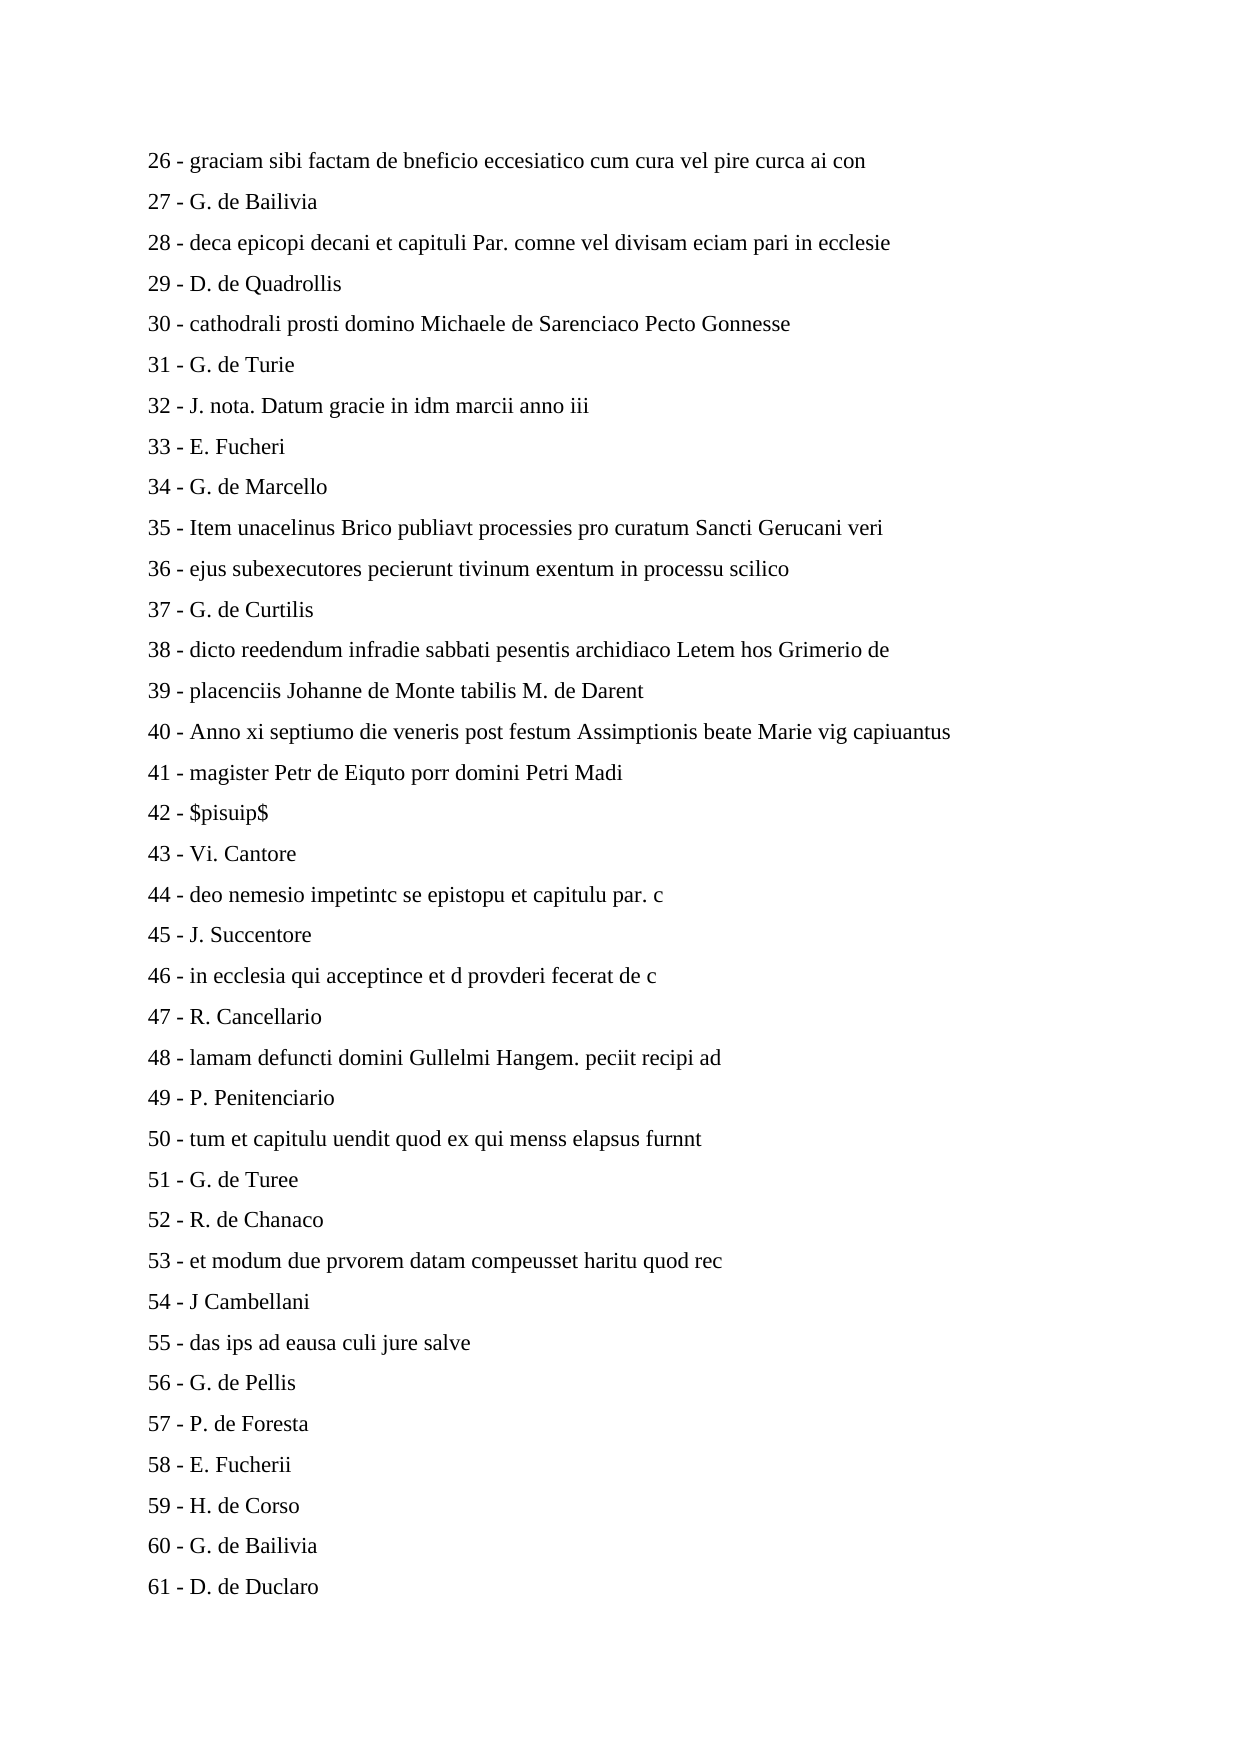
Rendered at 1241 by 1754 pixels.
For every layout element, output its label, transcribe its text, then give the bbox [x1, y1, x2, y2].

text 53 - et modum due prvorem datam compeusset haritu quod rec [148, 1247, 1093, 1274]
text 43 - Vi. Cantore [148, 840, 1093, 866]
text 30 - cathodrali prosti domino Michaele de Sarenciaco Pecto Gonnesse [148, 311, 1093, 337]
text 35 - Item unacelinus Brico publiavt processies pro curatum Sancti Gerucani veri [148, 514, 1093, 541]
text 36 - ejus subexecutores pecierunt tivinum exentum in processu scilico [148, 555, 1093, 581]
text 45 - J. Succentore [148, 921, 1093, 948]
text 58 - E. Fucherii [148, 1451, 1093, 1477]
text 52 - R. de Chanaco [148, 1207, 1093, 1233]
text 29 - D. de Quadrollis [148, 270, 1093, 296]
text 28 - deca epicopi decani et capituli Par. comne vel divisam eciam pari in ecclesie [148, 229, 1093, 255]
text 44 - deo nemesio impetintc se epistopu et capitulu par. c [148, 881, 1093, 907]
text 27 - G. de Bailivia [148, 188, 1093, 215]
text 57 - P. de Foresta [148, 1410, 1093, 1437]
text 39 - placenciis Johanne de Monte tabilis M. de Darent [148, 677, 1093, 703]
text 47 - R. Cancellario [148, 1003, 1093, 1029]
text 38 - dicto reedendum infradie sabbati pesentis archidiaco Letem hos Grimerio de [148, 636, 1093, 663]
text 37 - G. de Curtilis [148, 596, 1093, 622]
text 54 - J Cambellani [148, 1288, 1093, 1314]
text 40 - Anno xi septiumo die veneris post festum Assimptionis beate Marie vig capiuantus [148, 718, 1093, 744]
text 55 - das ips ad eausa culi jure salve [148, 1329, 1093, 1355]
text 61 - D. de Duclaro [148, 1573, 1093, 1599]
text 51 - G. de Turee [148, 1166, 1093, 1192]
text 48 - lamam defuncti domini Gullelmi Hangem. peciit recipi ad [148, 1044, 1093, 1070]
text 33 - E. Fucheri [148, 433, 1093, 459]
text 46 - in ecclesia qui acceptince et d provderi fecerat de c [148, 962, 1093, 988]
text 60 - G. de Bailivia [148, 1532, 1093, 1559]
text 32 - J. nota. Datum gracie in idm marcii anno iii [148, 392, 1093, 418]
text 42 - $pisuip$ [148, 799, 1093, 826]
text 49 - P. Penitenciario [148, 1084, 1093, 1111]
text 26 - graciam sibi factam de bneficio eccesiatico cum cura vel pire curca ai con [148, 148, 1093, 174]
text 50 - tum et capitulu uendit quod ex qui menss elapsus furnnt [148, 1125, 1093, 1151]
text 56 - G. de Pellis [148, 1369, 1093, 1396]
text 59 - H. de Corso [148, 1492, 1093, 1518]
text 34 - G. de Marcello [148, 473, 1093, 500]
text 41 - magister Petr de Eiquto porr domini Petri Madi [148, 758, 1093, 785]
text 31 - G. de Turie [148, 351, 1093, 378]
